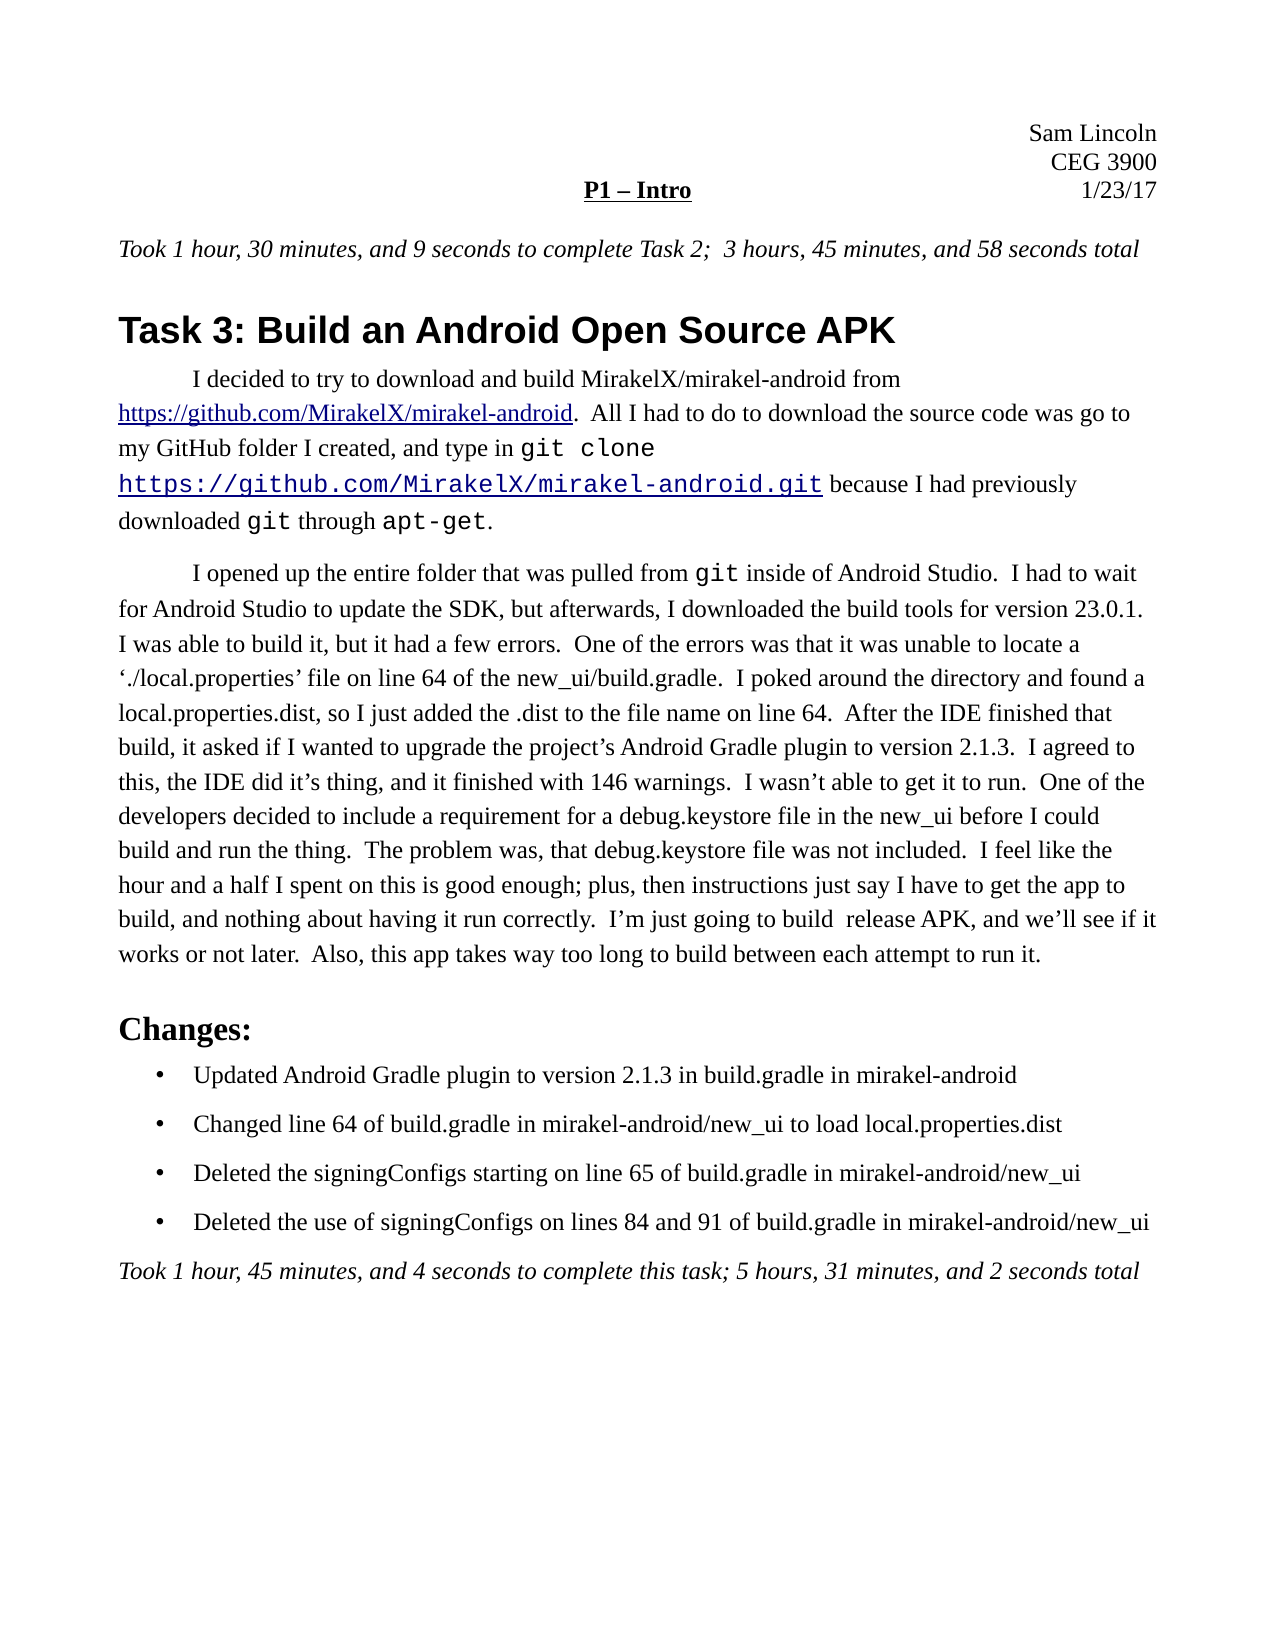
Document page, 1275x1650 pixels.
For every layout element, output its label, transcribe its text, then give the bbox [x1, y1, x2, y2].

text I opened up the entire folder that was pulled from git inside of Android Studio. I had to wait for Android Studio to update the SDK, but afterwards, I downloaded the build tools for version 23.0.1. I was able to build it, but it had a few errors. One of the errors was that it was unable to locate a ‘./local.properties’ file on line 64 of the new_ui/build.gradle. I poked around the directory and found a local.properties.dist, so I just added the .dist to the file name on line 64. After the IDE finished that build, it asked if I wanted to upgrade the project’s Android Gradle plugin to version 2.1.3. I agreed to this, the IDE did it’s thing, and it finished with 146 warnings. I wasn’t able to get it to run. One of the developers decided to include a requirement for a debug.keystore file in the new_ui before I could build and run the thing. The problem was, that debug.keystore file was not included. I feel like the hour and a half I spent on this is good enough; plus, then instructions just say I have to get the app to build, and nothing about having it run correctly. I’m just going to build release APK, and we’ll see if it works or not later. Also, this app takes way too long to build between each attempt to run it. [118, 558, 1157, 968]
subtitle Changes: [118, 1009, 1157, 1048]
list Updated Android Gradle plugin to version 2.1.3 in build.gradle in mirakel-android [156, 1060, 1157, 1089]
text I decided to try to download and build MirakelX/mirakel-android from https://github.com/MirakelX/mirakel-android. All I had to do to download the source code was go to my GitHub folder I created, and type in git clone https://github.com/MirakelX/mirakel-android.git because I had previously downloaded git through apt-get. [118, 364, 1157, 537]
subtitle Task 3: Build an Android Open Source APK [118, 308, 1157, 352]
text Took 1 hour, 30 minutes, and 9 seconds to complete Task 2; 3 hours, 45 minutes, and 58 seconds total [118, 234, 1157, 263]
list Deleted the signingConfigs starting on line 65 of build.gradle in mirakel-android/new_ui [156, 1158, 1157, 1187]
text Took 1 hour, 45 minutes, and 4 seconds to complete this task; 5 hours, 31 minutes, and 2 seconds total [118, 1256, 1157, 1285]
list Changed line 64 of build.gradle in mirakel-android/new_ui to load local.properties.dist [156, 1109, 1157, 1138]
list Deleted the use of signingConfigs on lines 84 and 91 of build.gradle in mirakel-android/new_ui [156, 1207, 1157, 1236]
